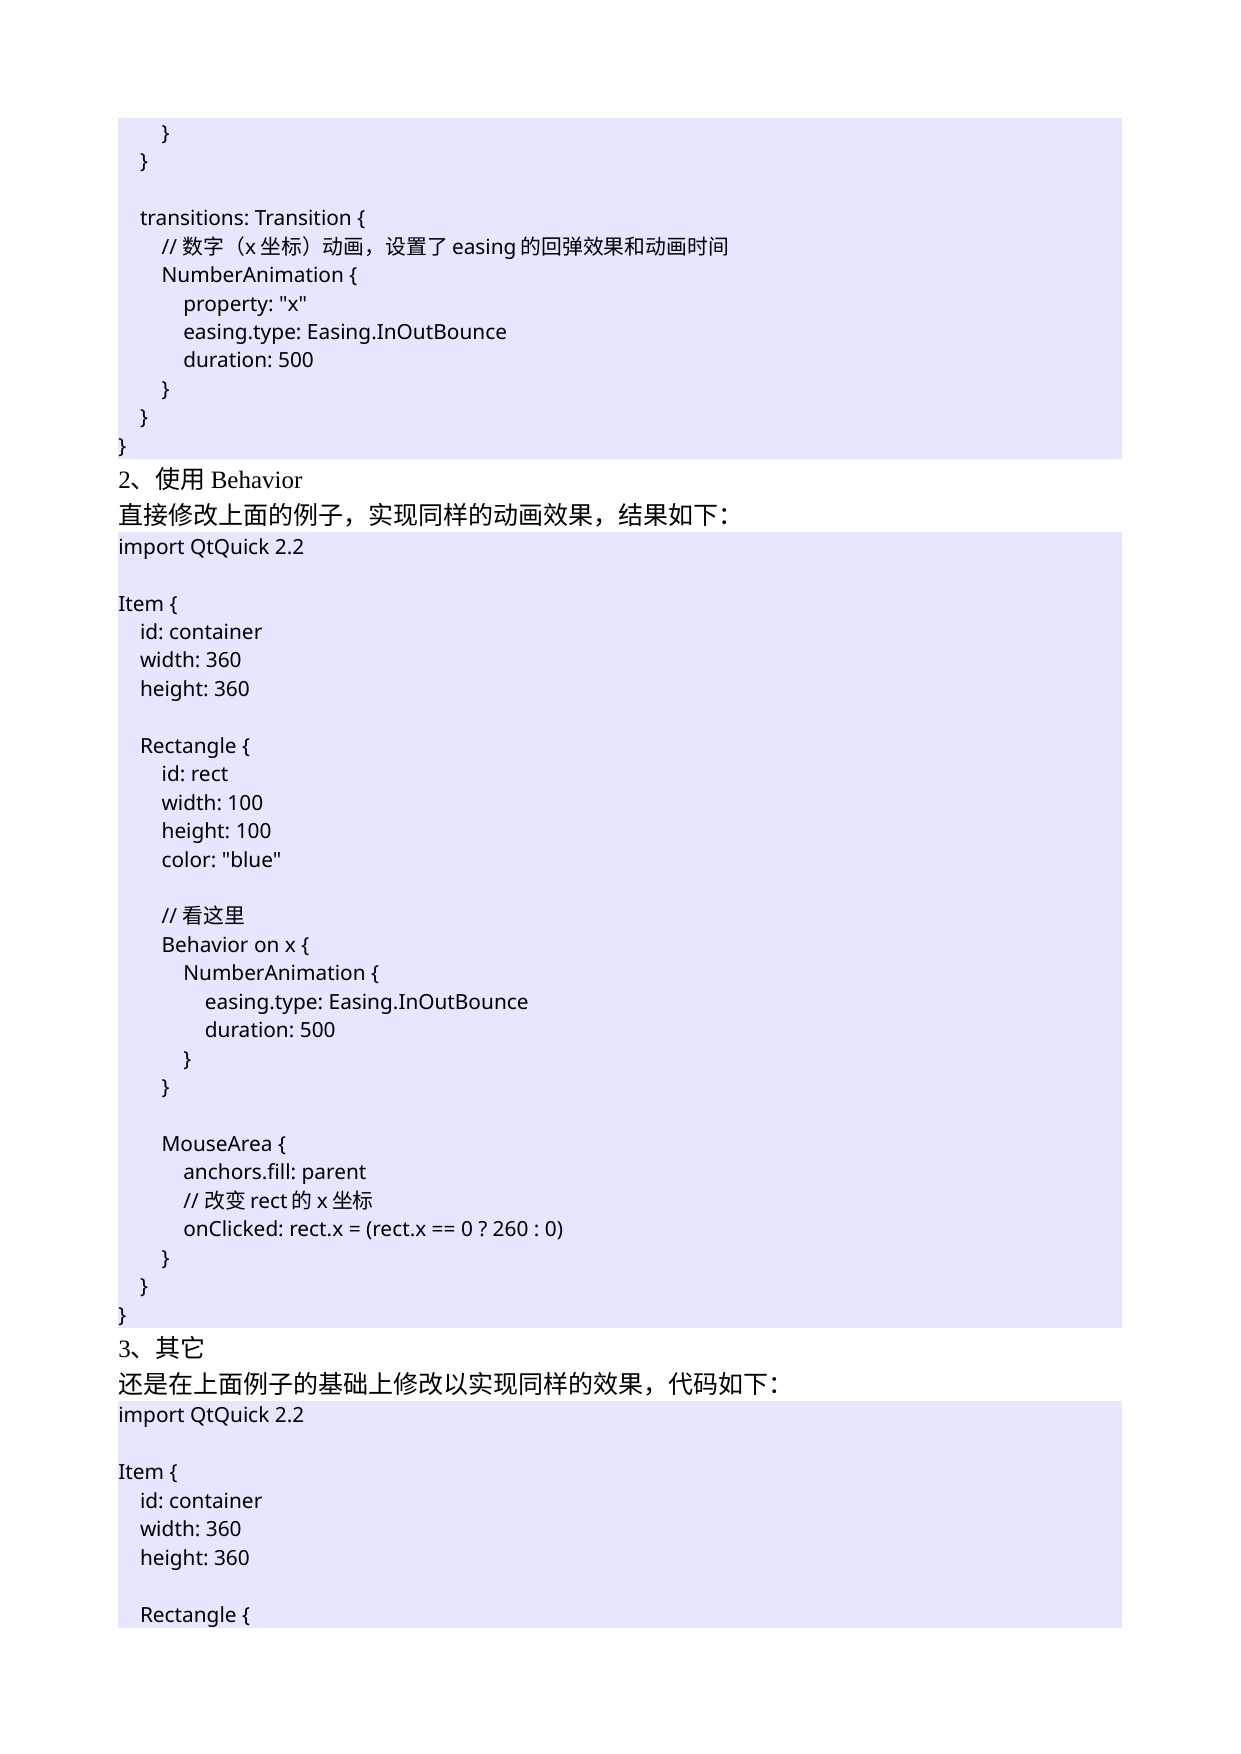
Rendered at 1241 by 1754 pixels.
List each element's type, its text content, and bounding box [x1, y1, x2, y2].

text duration: 500 [118, 346, 1122, 374]
text width: 100 [118, 788, 1122, 816]
text duration: 500 [118, 1015, 1122, 1044]
text id: rect [118, 759, 1122, 788]
text } [118, 147, 1122, 175]
text NumberAnimation { [118, 260, 1122, 289]
text } [118, 431, 1122, 459]
text easing.type: Easing.InOutBounce [118, 317, 1122, 346]
text Item { [118, 1457, 1122, 1486]
text Rectangle { [118, 731, 1122, 759]
text 还是在上面例子的基础上修改以实现同样的效果，代码如下： [118, 1364, 1122, 1401]
text onClicked: rect.x = (rect.x == 0 ? 260 : 0) [118, 1214, 1122, 1243]
text height: 360 [118, 1543, 1122, 1571]
text } [118, 1300, 1122, 1328]
text width: 360 [118, 1514, 1122, 1543]
text import QtQuick 2.2 [118, 1401, 1122, 1429]
text id: container [118, 617, 1122, 646]
text } [118, 1271, 1122, 1300]
text } [118, 374, 1122, 402]
text MouseArea { [118, 1129, 1122, 1157]
text height: 100 [118, 816, 1122, 845]
text // 看这里 [118, 902, 1122, 930]
text } [118, 1044, 1122, 1072]
text // 数字（x坐标）动画，设置了easing的回弹效果和动画时间 [118, 232, 1122, 260]
text Item { [118, 589, 1122, 617]
text Behavior on x { [118, 930, 1122, 958]
text width: 360 [118, 646, 1122, 674]
text NumberAnimation { [118, 958, 1122, 987]
text transitions: Transition { [118, 203, 1122, 232]
text } [118, 118, 1122, 147]
text anchors.fill: parent [118, 1157, 1122, 1186]
text } [118, 1243, 1122, 1271]
text easing.type: Easing.InOutBounce [118, 987, 1122, 1015]
text } [118, 402, 1122, 431]
text 直接修改上面的例子，实现同样的动画效果，结果如下： [118, 496, 1122, 532]
text height: 360 [118, 674, 1122, 702]
text property: "x" [118, 289, 1122, 317]
text 2、使用Behavior [118, 459, 1122, 496]
text import QtQuick 2.2 [118, 532, 1122, 560]
text 3、其它 [118, 1328, 1122, 1364]
text id: container [118, 1486, 1122, 1514]
text Rectangle { [118, 1600, 1122, 1628]
text } [118, 1072, 1122, 1101]
text // 改变rect的x坐标 [118, 1186, 1122, 1214]
text color: "blue" [118, 845, 1122, 873]
